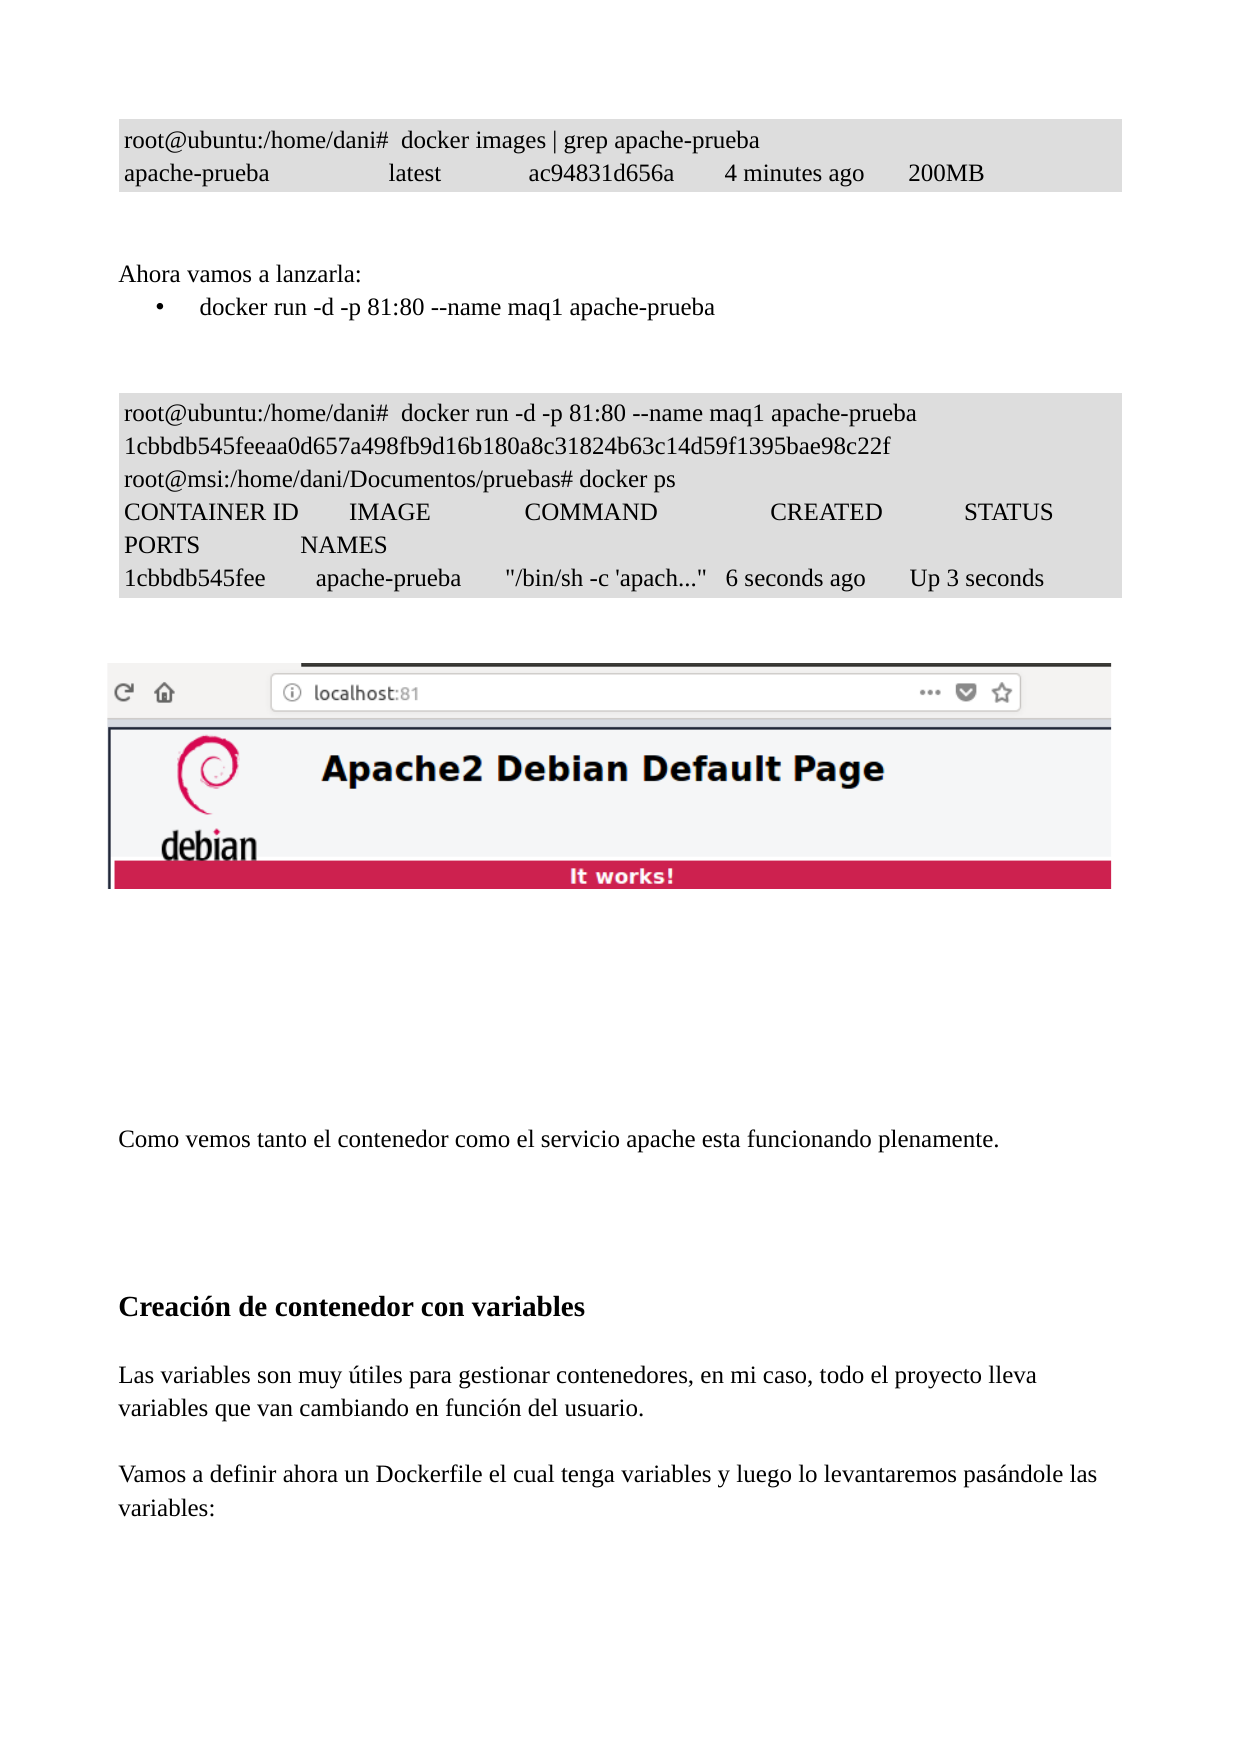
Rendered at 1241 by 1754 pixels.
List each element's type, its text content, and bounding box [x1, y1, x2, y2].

text Ahora vamos a lanzarla: [118, 259, 1122, 288]
table_header root@ubuntu:/home/dani# docker run -d -p 81:80 --name maq1 apache-prueba 1cbbdb545feeaa0d657a498fb9d16b180a8c31824b63c14d59f1395bae98c22f root@msi:/home/dani/Documentos/pruebas# docker ps CONTAINER ID IMAGE COMMAND CREATED STATUS PORTS NAMES 1cbbdb545fee apache-prueba "/bin/sh -c 'apach..." 6 seconds ago Up 3 seconds [119, 393, 1122, 598]
text Las variables son muy útiles para gestionar contenedores, en mi caso, todo el proyecto lleva variables que van cambiando en función del usuario. [118, 1361, 1122, 1422]
list docker run -d -p 81:80 --name maq1 apache-prueba [156, 292, 1122, 321]
text Creación de contenedor con variables [118, 1289, 1122, 1322]
table_header root@ubuntu:/home/dani# docker images | grep apache-prueba apache-prueba latest ac94831d656a 4 minutes ago 200MB [119, 119, 1122, 192]
picture [107, 663, 1112, 889]
text Vamos a definir ahora un Dockerfile el cual tenga variables y luego lo levantaremos pasándole las variables: [118, 1459, 1122, 1521]
text Como vemos tanto el contenedor como el servicio apache esta funcionando plenamente. [118, 1124, 1122, 1153]
